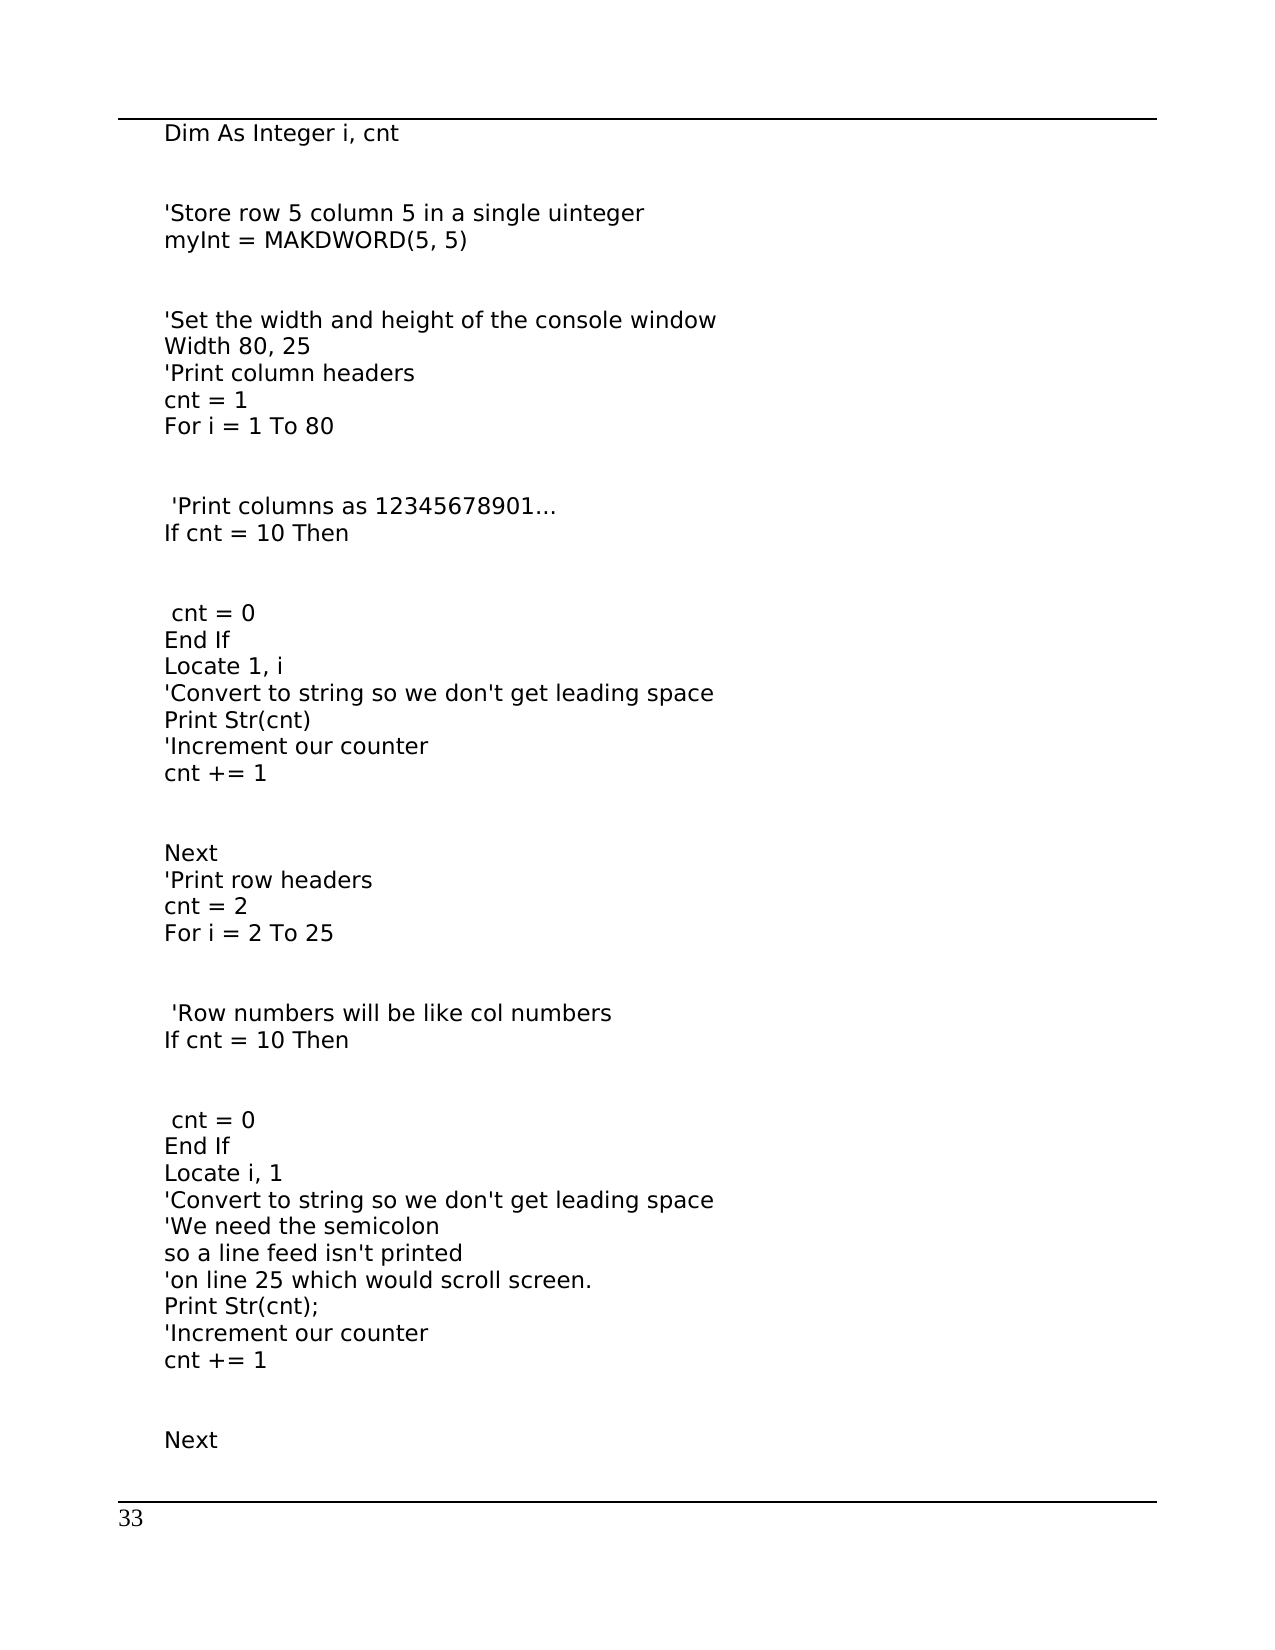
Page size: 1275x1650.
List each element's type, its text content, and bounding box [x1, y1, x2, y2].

text so a line feed isn't printed [118, 1240, 1157, 1267]
text Next [118, 840, 1157, 867]
text cnt = 2 [118, 893, 1157, 920]
text cnt += 1 [118, 1347, 1157, 1373]
text 'Print columns as 12345678901... [118, 493, 1157, 520]
text 'Convert to string so we don't get leading space [118, 1187, 1157, 1213]
text 'Set the width and height of the console window [118, 307, 1157, 333]
text cnt = 1 [118, 387, 1157, 413]
text End If [118, 627, 1157, 653]
text If cnt = 10 Then [118, 520, 1157, 547]
text 'We need the semicolon [118, 1213, 1157, 1240]
text cnt = 0 [118, 1107, 1157, 1133]
text 'on line 25 which would scroll screen. [118, 1267, 1157, 1293]
text For i = 1 To 80 [118, 413, 1157, 440]
text Print Str(cnt) [118, 707, 1157, 733]
text 'Print row headers [118, 867, 1157, 893]
text Width 80, 25 [118, 333, 1157, 360]
text Locate 1, i [118, 653, 1157, 680]
text Locate i, 1 [118, 1160, 1157, 1187]
text Next [118, 1427, 1157, 1453]
text myInt = MAKDWORD(5, 5) [118, 227, 1157, 253]
text 'Convert to string so we don't get leading space [118, 680, 1157, 707]
text cnt = 0 [118, 600, 1157, 627]
text 'Print column headers [118, 360, 1157, 387]
text 'Row numbers will be like col numbers [118, 1000, 1157, 1027]
text 'Increment our counter [118, 1320, 1157, 1347]
text 'Store row 5 column 5 in a single uinteger [118, 200, 1157, 227]
text cnt += 1 [118, 760, 1157, 787]
text 'Increment our counter [118, 733, 1157, 760]
text Print Str(cnt); [118, 1293, 1157, 1320]
text Dim As Integer i, cnt [118, 120, 1157, 147]
text For i = 2 To 25 [118, 920, 1157, 947]
text If cnt = 10 Then [118, 1027, 1157, 1053]
text End If [118, 1133, 1157, 1160]
